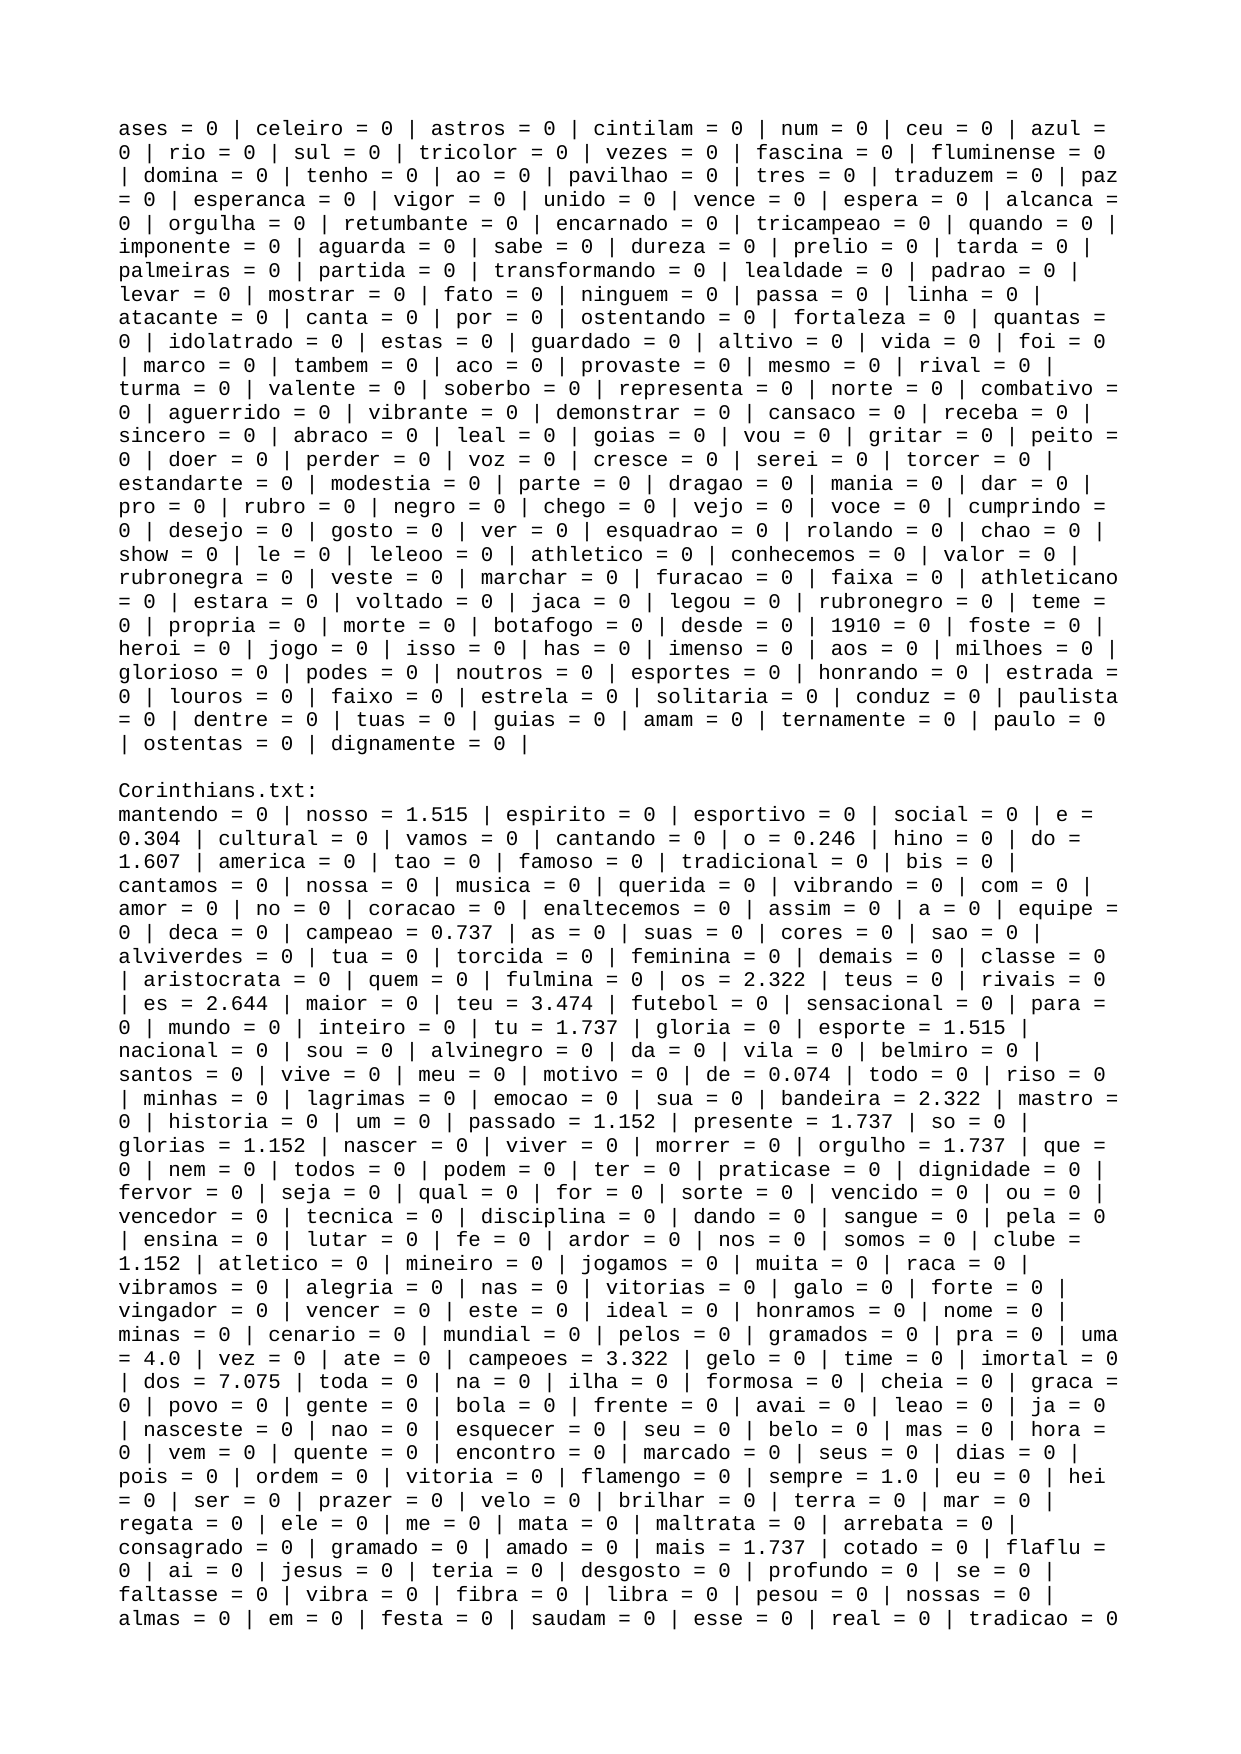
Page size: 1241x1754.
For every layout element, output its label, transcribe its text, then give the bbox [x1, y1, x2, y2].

text Corinthians.txt: [118, 780, 1122, 804]
text ases = 0 | celeiro = 0 | astros = 0 | cintilam = 0 | num = 0 | ceu = 0 | azul = 0 | rio = 0 | sul = 0 | tricolor = 0 | vezes = 0 | fascina = 0 | fluminense = 0 | domina = 0 | tenho = 0 | ao = 0 | pavilhao = 0 | tres = 0 | traduzem = 0 | paz = 0 | esperanca = 0 | vigor = 0 | unido = 0 | vence = 0 | espera = 0 | alcanca = 0 | orgulha = 0 | retumbante = 0 | encarnado = 0 | tricampeao = 0 | quando = 0 | imponente = 0 | aguarda = 0 | sabe = 0 | dureza = 0 | prelio = 0 | tarda = 0 | palmeiras = 0 | partida = 0 | transformando = 0 | lealdade = 0 | padrao = 0 | levar = 0 | mostrar = 0 | fato = 0 | ninguem = 0 | passa = 0 | linha = 0 | atacante = 0 | canta = 0 | por = 0 | ostentando = 0 | fortaleza = 0 | quantas = 0 | idolatrado = 0 | estas = 0 | guardado = 0 | altivo = 0 | vida = 0 | foi = 0 | marco = 0 | tambem = 0 | aco = 0 | provaste = 0 | mesmo = 0 | rival = 0 | turma = 0 | valente = 0 | soberbo = 0 | representa = 0 | norte = 0 | combativo = 0 | aguerrido = 0 | vibrante = 0 | demonstrar = 0 | cansaco = 0 | receba = 0 | sincero = 0 | abraco = 0 | leal = 0 | goias = 0 | vou = 0 | gritar = 0 | peito = 0 | doer = 0 | perder = 0 | voz = 0 | cresce = 0 | serei = 0 | torcer = 0 | estandarte = 0 | modestia = 0 | parte = 0 | dragao = 0 | mania = 0 | dar = 0 | pro = 0 | rubro = 0 | negro = 0 | chego = 0 | vejo = 0 | voce = 0 | cumprindo = 0 | desejo = 0 | gosto = 0 | ver = 0 | esquadrao = 0 | rolando = 0 | chao = 0 | show = 0 | le = 0 | leleoo = 0 | athletico = 0 | conhecemos = 0 | valor = 0 | rubronegra = 0 | veste = 0 | marchar = 0 | furacao = 0 | faixa = 0 | athleticano = 0 | estara = 0 | voltado = 0 | jaca = 0 | legou = 0 | rubronegro = 0 | teme = 0 | propria = 0 | morte = 0 | botafogo = 0 | desde = 0 | 1910 = 0 | foste = 0 | heroi = 0 | jogo = 0 | isso = 0 | has = 0 | imenso = 0 | aos = 0 | milhoes = 0 | glorioso = 0 | podes = 0 | noutros = 0 | esportes = 0 | honrando = 0 | estrada = 0 | louros = 0 | faixo = 0 | estrela = 0 | solitaria = 0 | conduz = 0 | paulista = 0 | dentre = 0 | tuas = 0 | guias = 0 | amam = 0 | ternamente = 0 | paulo = 0 | ostentas = 0 | dignamente = 0 | [118, 118, 1122, 757]
text mantendo = 0 | nosso = 1.515 | espirito = 0 | esportivo = 0 | social = 0 | e = 0.304 | cultural = 0 | vamos = 0 | cantando = 0 | o = 0.246 | hino = 0 | do = 1.607 | america = 0 | tao = 0 | famoso = 0 | tradicional = 0 | bis = 0 | cantamos = 0 | nossa = 0 | musica = 0 | querida = 0 | vibrando = 0 | com = 0 | amor = 0 | no = 0 | coracao = 0 | enaltecemos = 0 | assim = 0 | a = 0 | equipe = 0 | deca = 0 | campeao = 0.737 | as = 0 | suas = 0 | cores = 0 | sao = 0 | alviverdes = 0 | tua = 0 | torcida = 0 | feminina = 0 | demais = 0 | classe = 0 | aristocrata = 0 | quem = 0 | fulmina = 0 | os = 2.322 | teus = 0 | rivais = 0 | es = 2.644 | maior = 0 | teu = 3.474 | futebol = 0 | sensacional = 0 | para = 0 | mundo = 0 | inteiro = 0 | tu = 1.737 | gloria = 0 | esporte = 1.515 | nacional = 0 | sou = 0 | alvinegro = 0 | da = 0 | vila = 0 | belmiro = 0 | santos = 0 | vive = 0 | meu = 0 | motivo = 0 | de = 0.074 | todo = 0 | riso = 0 | minhas = 0 | lagrimas = 0 | emocao = 0 | sua = 0 | bandeira = 2.322 | mastro = 0 | historia = 0 | um = 0 | passado = 1.152 | presente = 1.737 | so = 0 | glorias = 1.152 | nascer = 0 | viver = 0 | morrer = 0 | orgulho = 1.737 | que = 0 | nem = 0 | todos = 0 | podem = 0 | ter = 0 | praticase = 0 | dignidade = 0 | fervor = 0 | seja = 0 | qual = 0 | for = 0 | sorte = 0 | vencido = 0 | ou = 0 | vencedor = 0 | tecnica = 0 | disciplina = 0 | dando = 0 | sangue = 0 | pela = 0 | ensina = 0 | lutar = 0 | fe = 0 | ardor = 0 | nos = 0 | somos = 0 | clube = 1.152 | atletico = 0 | mineiro = 0 | jogamos = 0 | muita = 0 | raca = 0 | vibramos = 0 | alegria = 0 | nas = 0 | vitorias = 0 | galo = 0 | forte = 0 | vingador = 0 | vencer = 0 | este = 0 | ideal = 0 | honramos = 0 | nome = 0 | minas = 0 | cenario = 0 | mundial = 0 | pelos = 0 | gramados = 0 | pra = 0 | uma = 4.0 | vez = 0 | ate = 0 | campeoes = 3.322 | gelo = 0 | time = 0 | imortal = 0 | dos = 7.075 | toda = 0 | na = 0 | ilha = 0 | formosa = 0 | cheia = 0 | graca = 0 | povo = 0 | gente = 0 | bola = 0 | frente = 0 | avai = 0 | leao = 0 | ja = 0 | nasceste = 0 | nao = 0 | esquecer = 0 | seu = 0 | belo = 0 | mas = 0 | hora = 0 | vem = 0 | quente = 0 | encontro = 0 | marcado = 0 | seus = 0 | dias = 0 | pois = 0 | ordem = 0 | vitoria = 0 | flamengo = 0 | sempre = 1.0 | eu = 0 | hei = 0 | ser = 0 | prazer = 0 | velo = 0 | brilhar = 0 | terra = 0 | mar = 0 | regata = 0 | ele = 0 | me = 0 | mata = 0 | maltrata = 0 | arrebata = 0 | consagrado = 0 | gramado = 0 | amado = 0 | mais = 1.737 | cotado = 0 | flaflu = 0 | ai = 0 | jesus = 0 | teria = 0 | desgosto = 0 | profundo = 0 | se = 0 | faltasse = 0 | vibra = 0 | fibra = 0 | libra = 0 | pesou = 0 | nossas = 0 | almas = 0 | em = 0 | festa = 0 | saudam = 0 | esse = 0 | real = 0 | tradicao = 0 [118, 804, 1122, 1631]
